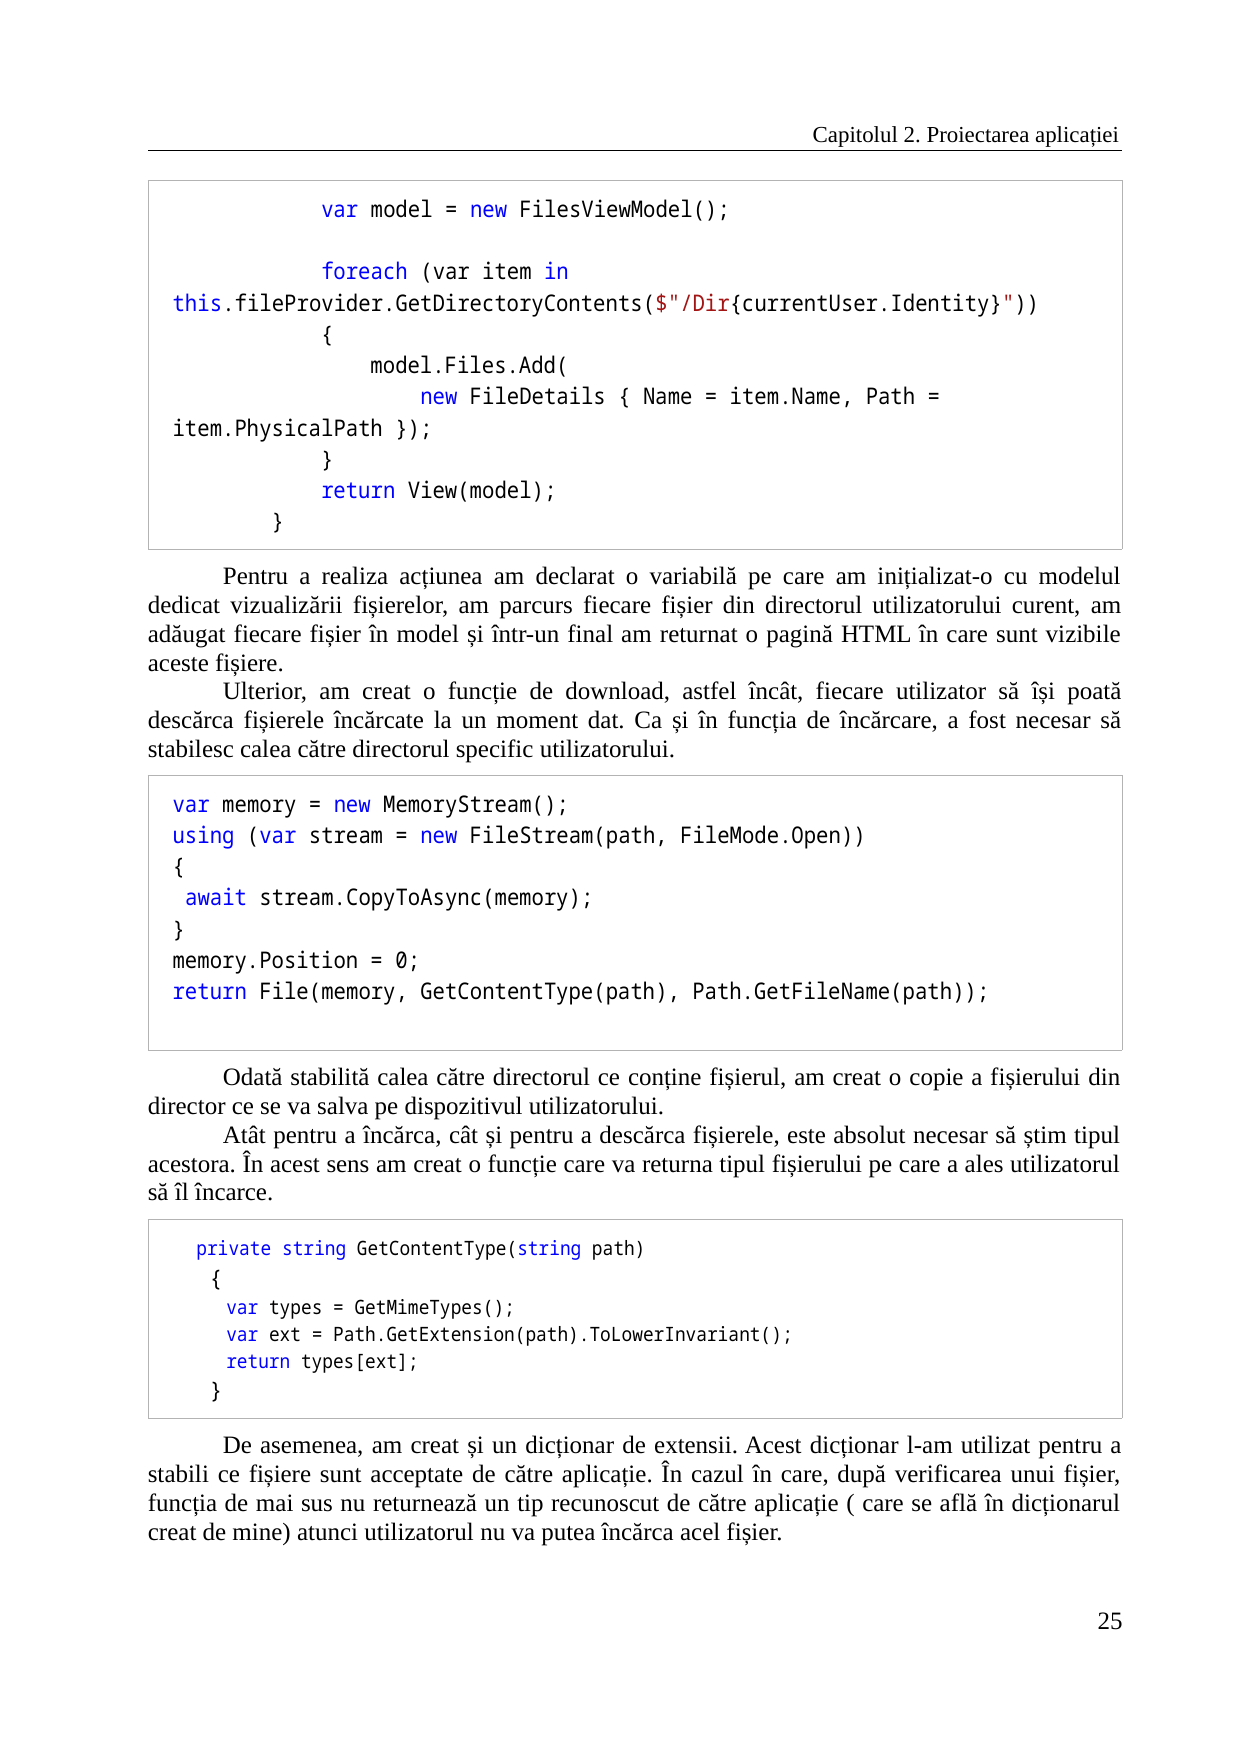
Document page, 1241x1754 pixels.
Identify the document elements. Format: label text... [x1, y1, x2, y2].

text { [149, 305, 1122, 336]
text var memory = new MemoryStream(); [149, 776, 1122, 806]
text Atât pentru a încărca, cât și pentru a descărca fișierele, este absolut necesar să știm tipul acestora. În acest sens am creat o funcție care va returna tipul fișierului pe care a ales utilizatorul să îl încarce. [148, 1120, 1122, 1206]
text private string GetContentType(string path) [149, 1220, 1122, 1250]
text Odată stabilită calea către directorul ce conține fișierul, am creat o copie a fișierului din director ce se va salva pe dispozitivul utilizatorului. [148, 1062, 1122, 1120]
text var ext = Path.GetExtension(path).ToLowerInvariant(); [149, 1308, 1122, 1335]
text var model = new FilesViewModel(); [149, 181, 1122, 224]
text } [149, 900, 1122, 931]
text } [149, 430, 1122, 461]
text De asemenea, am creat și un dicționar de extensii. Acest dicționar l-am utilizat pentru a stabili ce fișiere sunt acceptate de către aplicație. În cazul în care, după verificarea unui fișier, funcția de mai sus nu returnează un tip recunoscut de către aplicație ( care se află în dicționarul creat de mine) atunci utilizatorul nu va putea încărca acel fișier. [148, 1431, 1122, 1546]
text return types[ext]; [149, 1335, 1122, 1362]
text var types = GetMimeTypes(); [149, 1281, 1122, 1308]
text { [149, 1250, 1122, 1281]
text return File(memory, GetContentType(path), Path.GetFileName(path)); [149, 962, 1122, 1006]
text { [149, 837, 1122, 869]
text } [149, 493, 1122, 549]
text } [149, 1362, 1122, 1418]
text using (var stream = new FileStream(path, FileMode.Open)) [149, 806, 1122, 837]
text return View(model); [149, 461, 1122, 493]
text foreach (var item in this.fileProvider.GetDirectoryContents($"/Dir{currentUser.Identity}")) [149, 243, 1122, 305]
text await stream.CopyToAsync(memory); [149, 869, 1122, 900]
text Ulterior, am creat o funcție de download, astfel încât, fiecare utilizator să își poată descărca fișierele încărcate la un moment dat. Ca și în funcția de încărcare, a fost necesar să stabilesc calea către directorul specific utilizatorului. [148, 676, 1122, 763]
text new FileDetails { Name = item.Name, Path = item.PhysicalPath }); [149, 368, 1122, 430]
text memory.Position = 0; [149, 931, 1122, 962]
text model.Files.Add( [149, 336, 1122, 368]
text Pentru a realiza acțiunea am declarat o variabilă pe care am inițializat-o cu modelul dedicat vizualizării fișierelor, am parcurs fiecare fișier din directorul utilizatorului curent, am adăugat fiecare fișier în model și într-un final am returnat o pagină HTML în care sunt vizibile aceste fișiere. [148, 561, 1122, 676]
